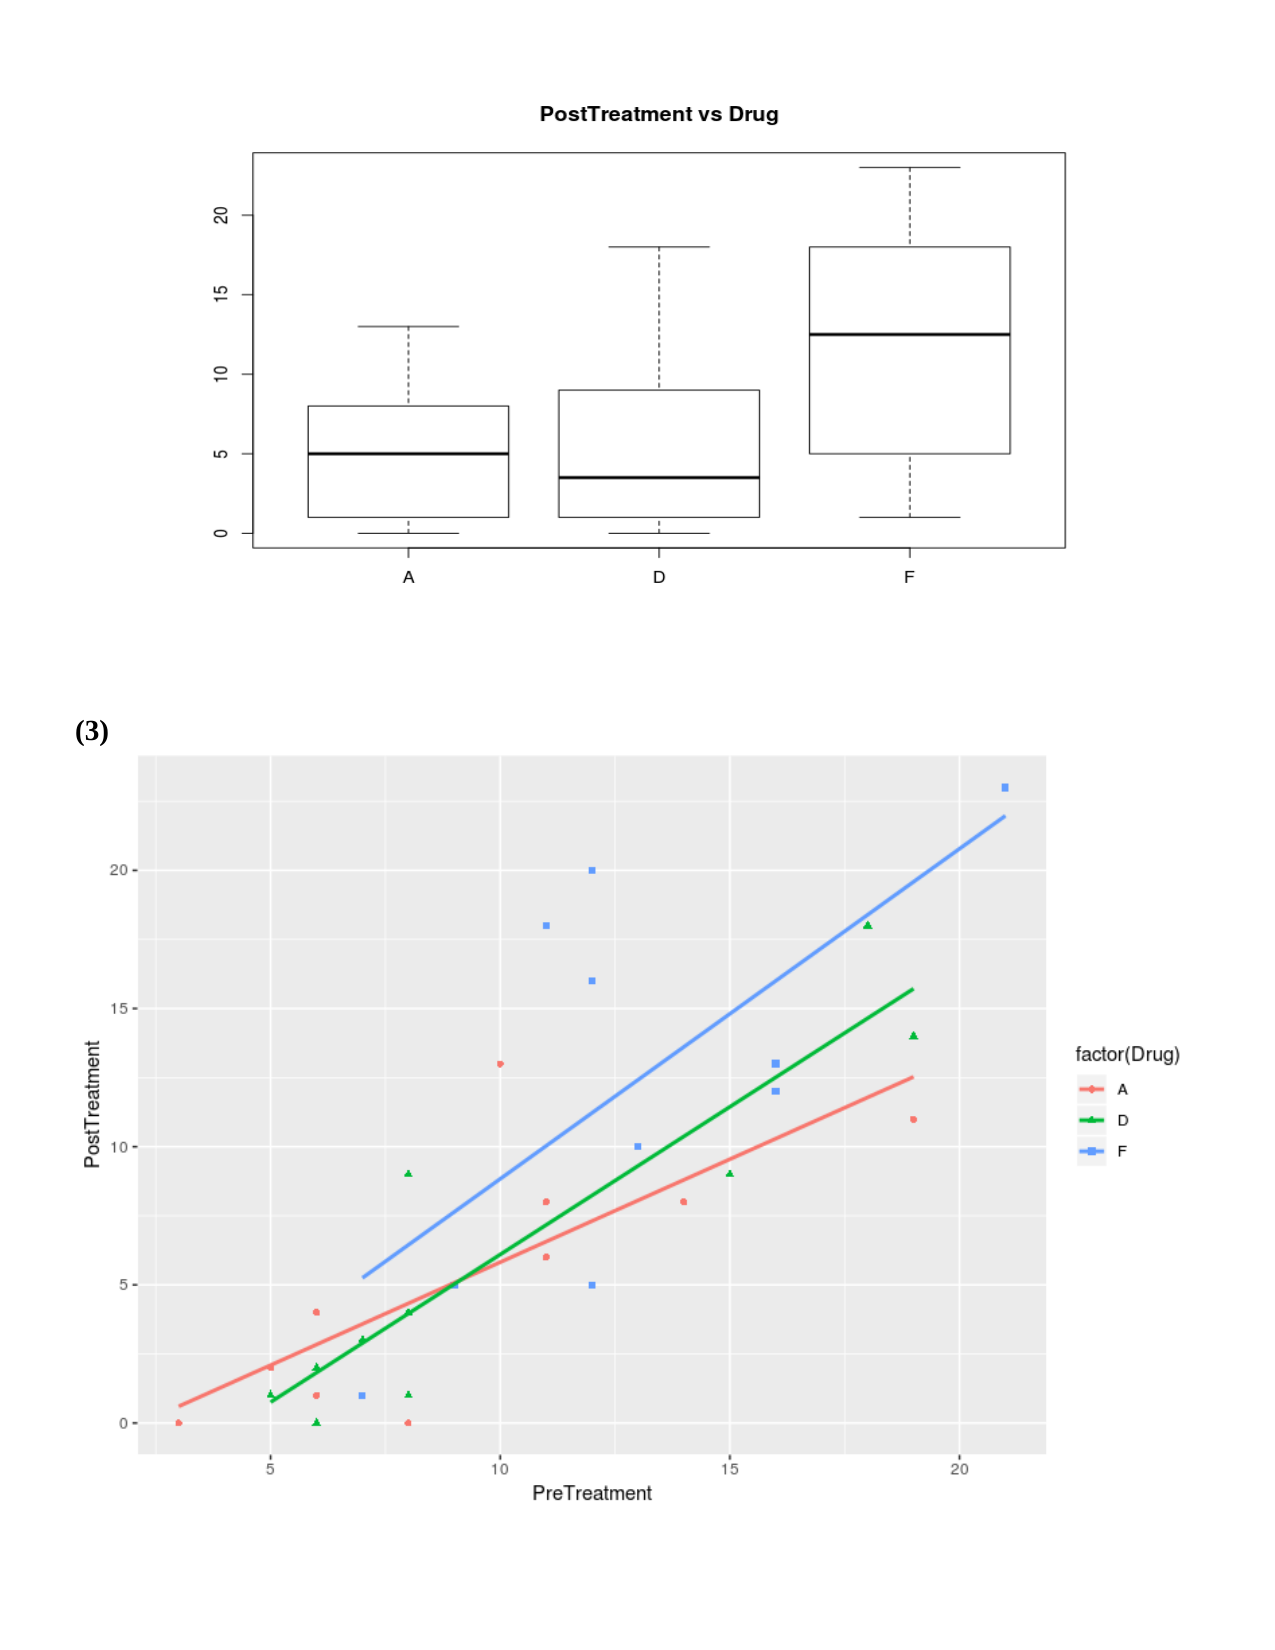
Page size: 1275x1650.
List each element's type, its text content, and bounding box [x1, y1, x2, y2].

picture [75, 746, 1200, 1515]
text (3) [75, 713, 1200, 746]
picture [164, 75, 1111, 646]
